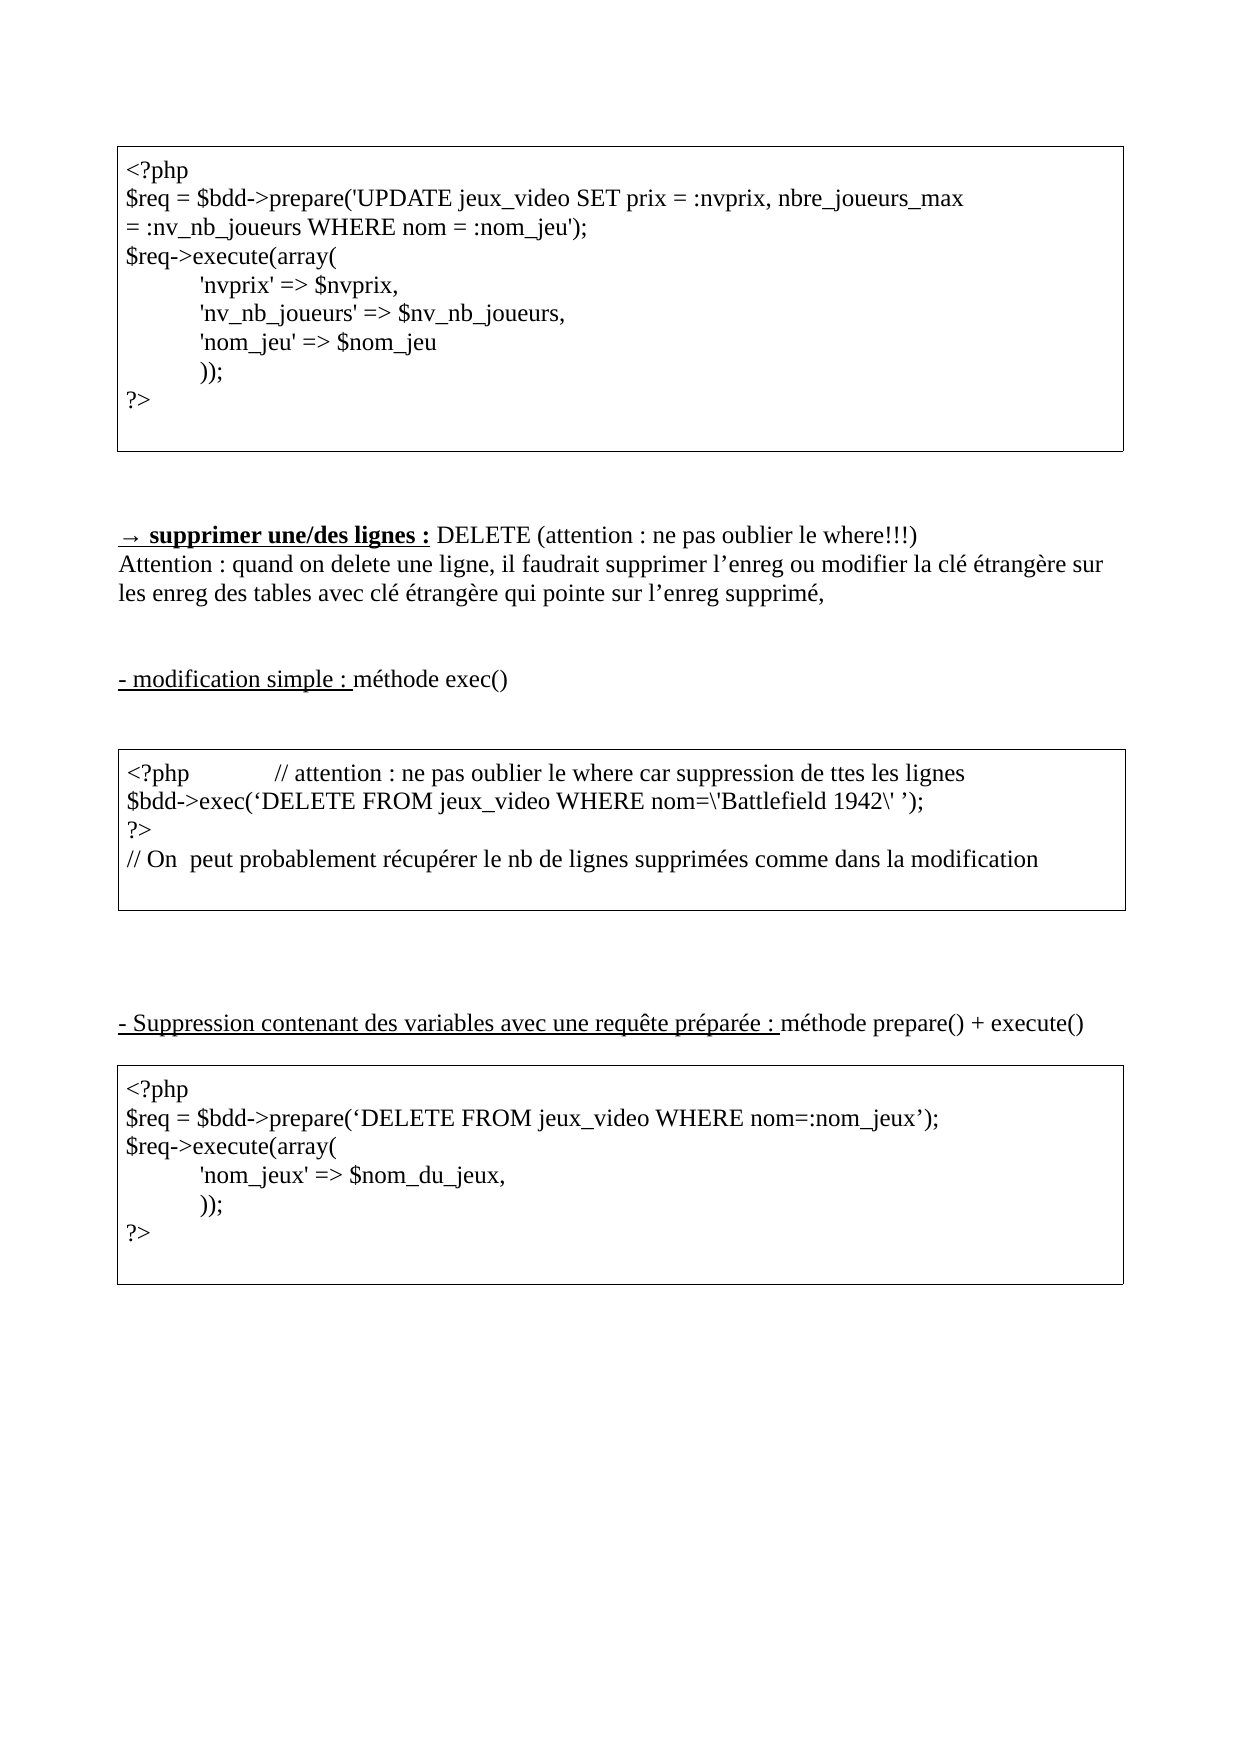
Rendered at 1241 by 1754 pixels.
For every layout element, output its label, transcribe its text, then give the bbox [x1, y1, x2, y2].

text ?> [126, 1218, 1114, 1246]
text → supprimer une/des lignes : DELETE (attention : ne pas oublier le where!!!) [118, 521, 1122, 549]
text 'nom_jeu' => $nom_jeu [126, 327, 1114, 356]
text 'nvprix' => $nvprix, [126, 270, 1114, 298]
text ?> [126, 385, 1114, 413]
text <?php [126, 1074, 1114, 1103]
text )); [126, 1189, 1114, 1218]
text <?php // attention : ne pas oublier le where car suppression de ttes les lignes [127, 758, 1117, 786]
text $req->execute(array( [126, 1131, 1114, 1160]
text 'nom_jeux' => $nom_du_jeux, [126, 1160, 1114, 1189]
text <?php [126, 155, 1114, 183]
text Attention : quand on delete une ligne, il faudrait supprimer l’enreg ou modifier la clé étrangère sur les enreg des tables avec clé étrangère qui pointe sur l’enreg supprimé, [118, 549, 1122, 607]
text ?> [127, 815, 1117, 844]
text // On peut probablement récupérer le nb de lignes supprimées comme dans la modification [127, 844, 1117, 873]
text $req->execute(array( [126, 241, 1114, 270]
text $req = $bdd->prepare('UPDATE jeux_video SET prix = :nvprix, nbre_joueurs_max = :nv_nb_joueurs WHERE nom = :nom_jeu'); [126, 183, 1114, 241]
text - Suppression contenant des variables avec une requête préparée : méthode prepare() + execute() [118, 1008, 1122, 1037]
text - modification simple : méthode exec() [118, 664, 1122, 693]
text $bdd->exec(‘DELETE FROM jeux_video WHERE nom=\'Battlefield 1942\' ’); [127, 786, 1117, 815]
text $req = $bdd->prepare(‘DELETE FROM jeux_video WHERE nom=:nom_jeux’); [126, 1103, 1114, 1131]
text 'nv_nb_joueurs' => $nv_nb_joueurs, [126, 298, 1114, 327]
text )); [126, 356, 1114, 385]
